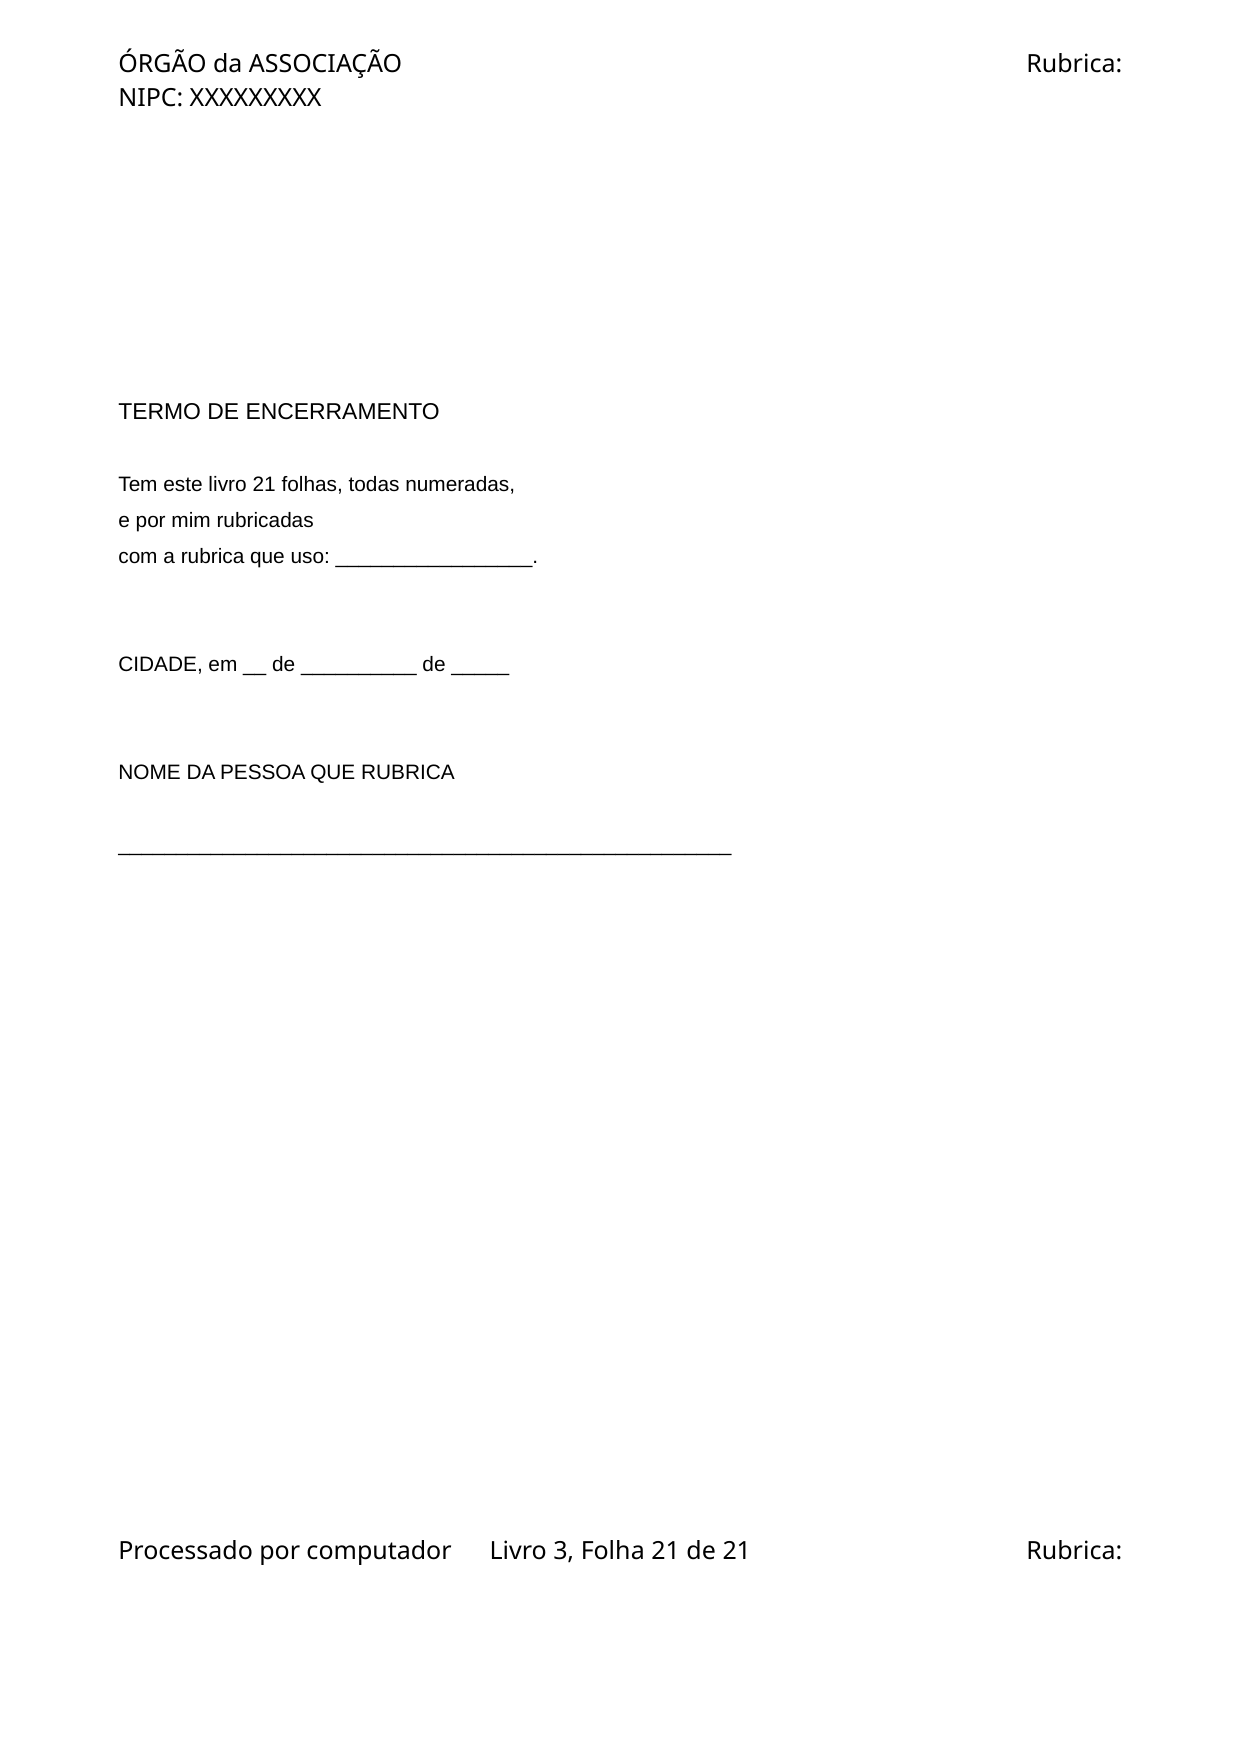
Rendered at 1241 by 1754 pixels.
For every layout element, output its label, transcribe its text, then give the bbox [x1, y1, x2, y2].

text com a rubrica que uso: _________________. [118, 544, 1122, 568]
subtitle TERMO DE ENCERRAMENTO [118, 398, 1122, 424]
text _____________________________________________________ [118, 832, 1122, 856]
text e por mim rubricadas [118, 508, 1122, 532]
text NOME DA PESSOA QUE RUBRICA [118, 760, 1122, 784]
text Tem este livro 20 folhas, todas numeradas, [118, 472, 1122, 496]
text CIDADE, em __ de __________ de _____ [118, 652, 1122, 676]
